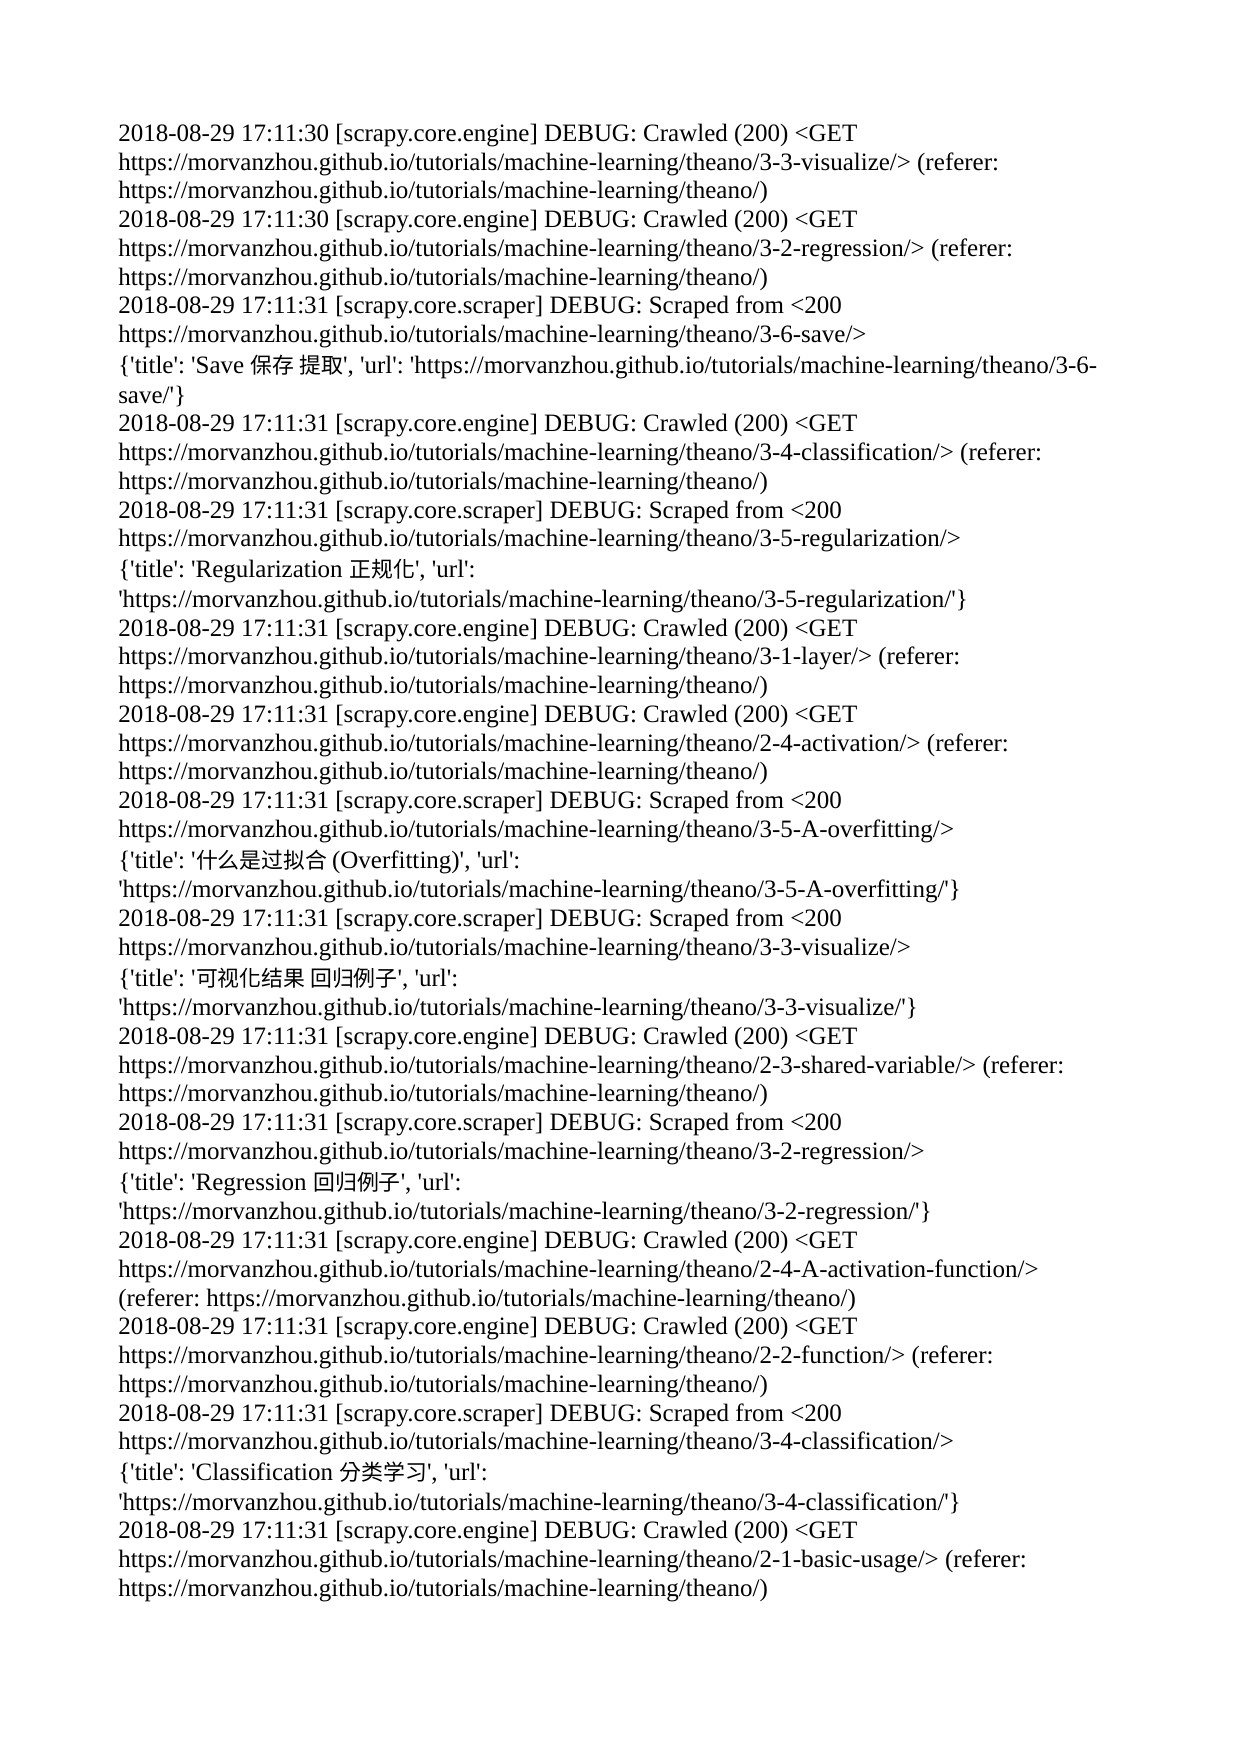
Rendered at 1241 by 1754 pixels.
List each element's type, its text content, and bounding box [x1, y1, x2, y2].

text {'title': '可视化结果 回归例子', 'url': 'https://morvanzhou.github.io/tutorials/machine-learning/theano/3-3-visualize/'} [118, 961, 1122, 1021]
text 2018-08-29 17:11:31 [scrapy.core.engine] DEBUG: Crawled (200) <GET https://morvanzhou.github.io/tutorials/machine-learning/theano/2-1-basic-usage/> (referer: https://morvanzhou.github.io/tutorials/machine-learning/theano/) [118, 1516, 1122, 1602]
text 2018-08-29 17:11:31 [scrapy.core.scraper] DEBUG: Scraped from <200 https://morvanzhou.github.io/tutorials/machine-learning/theano/3-6-save/> [118, 291, 1122, 348]
text 2018-08-29 17:11:31 [scrapy.core.scraper] DEBUG: Scraped from <200 https://morvanzhou.github.io/tutorials/machine-learning/theano/3-5-A-overfitting/> [118, 785, 1122, 843]
text 2018-08-29 17:11:31 [scrapy.core.engine] DEBUG: Crawled (200) <GET https://morvanzhou.github.io/tutorials/machine-learning/theano/2-4-activation/> (referer: https://morvanzhou.github.io/tutorials/machine-learning/theano/) [118, 699, 1122, 785]
text 2018-08-29 17:11:31 [scrapy.core.engine] DEBUG: Crawled (200) <GET https://morvanzhou.github.io/tutorials/machine-learning/theano/3-1-layer/> (referer: https://morvanzhou.github.io/tutorials/machine-learning/theano/) [118, 613, 1122, 699]
text 2018-08-29 17:11:30 [scrapy.core.engine] DEBUG: Crawled (200) <GET https://morvanzhou.github.io/tutorials/machine-learning/theano/3-2-regression/> (referer: https://morvanzhou.github.io/tutorials/machine-learning/theano/) [118, 204, 1122, 291]
text 2018-08-29 17:11:31 [scrapy.core.scraper] DEBUG: Scraped from <200 https://morvanzhou.github.io/tutorials/machine-learning/theano/3-4-classification/> [118, 1398, 1122, 1455]
text {'title': '什么是过拟合 (Overfitting)', 'url': 'https://morvanzhou.github.io/tutorials/machine-learning/theano/3-5-A-overfitting/'} [118, 843, 1122, 903]
text 2018-08-29 17:11:31 [scrapy.core.engine] DEBUG: Crawled (200) <GET https://morvanzhou.github.io/tutorials/machine-learning/theano/2-4-A-activation-function/> (referer: https://morvanzhou.github.io/tutorials/machine-learning/theano/) [118, 1225, 1122, 1311]
text {'title': 'Save 保存 提取', 'url': 'https://morvanzhou.github.io/tutorials/machine-learning/theano/3-6-save/'} [118, 348, 1122, 408]
text 2018-08-29 17:11:31 [scrapy.core.scraper] DEBUG: Scraped from <200 https://morvanzhou.github.io/tutorials/machine-learning/theano/3-3-visualize/> [118, 903, 1122, 961]
text 2018-08-29 17:11:30 [scrapy.core.engine] DEBUG: Crawled (200) <GET https://morvanzhou.github.io/tutorials/machine-learning/theano/3-3-visualize/> (referer: https://morvanzhou.github.io/tutorials/machine-learning/theano/) [118, 118, 1122, 204]
text 2018-08-29 17:11:31 [scrapy.core.scraper] DEBUG: Scraped from <200 https://morvanzhou.github.io/tutorials/machine-learning/theano/3-2-regression/> [118, 1107, 1122, 1165]
text {'title': 'Classification 分类学习', 'url': 'https://morvanzhou.github.io/tutorials/machine-learning/theano/3-4-classification/'} [118, 1455, 1122, 1516]
text 2018-08-29 17:11:31 [scrapy.core.engine] DEBUG: Crawled (200) <GET https://morvanzhou.github.io/tutorials/machine-learning/theano/2-2-function/> (referer: https://morvanzhou.github.io/tutorials/machine-learning/theano/) [118, 1311, 1122, 1398]
text 2018-08-29 17:11:31 [scrapy.core.scraper] DEBUG: Scraped from <200 https://morvanzhou.github.io/tutorials/machine-learning/theano/3-5-regularization/> [118, 495, 1122, 552]
text {'title': 'Regularization 正规化', 'url': 'https://morvanzhou.github.io/tutorials/machine-learning/theano/3-5-regularization/'} [118, 552, 1122, 613]
text 2018-08-29 17:11:31 [scrapy.core.engine] DEBUG: Crawled (200) <GET https://morvanzhou.github.io/tutorials/machine-learning/theano/3-4-classification/> (referer: https://morvanzhou.github.io/tutorials/machine-learning/theano/) [118, 408, 1122, 495]
text 2018-08-29 17:11:31 [scrapy.core.engine] DEBUG: Crawled (200) <GET https://morvanzhou.github.io/tutorials/machine-learning/theano/2-3-shared-variable/> (referer: https://morvanzhou.github.io/tutorials/machine-learning/theano/) [118, 1021, 1122, 1107]
text {'title': 'Regression 回归例子', 'url': 'https://morvanzhou.github.io/tutorials/machine-learning/theano/3-2-regression/'} [118, 1165, 1122, 1225]
